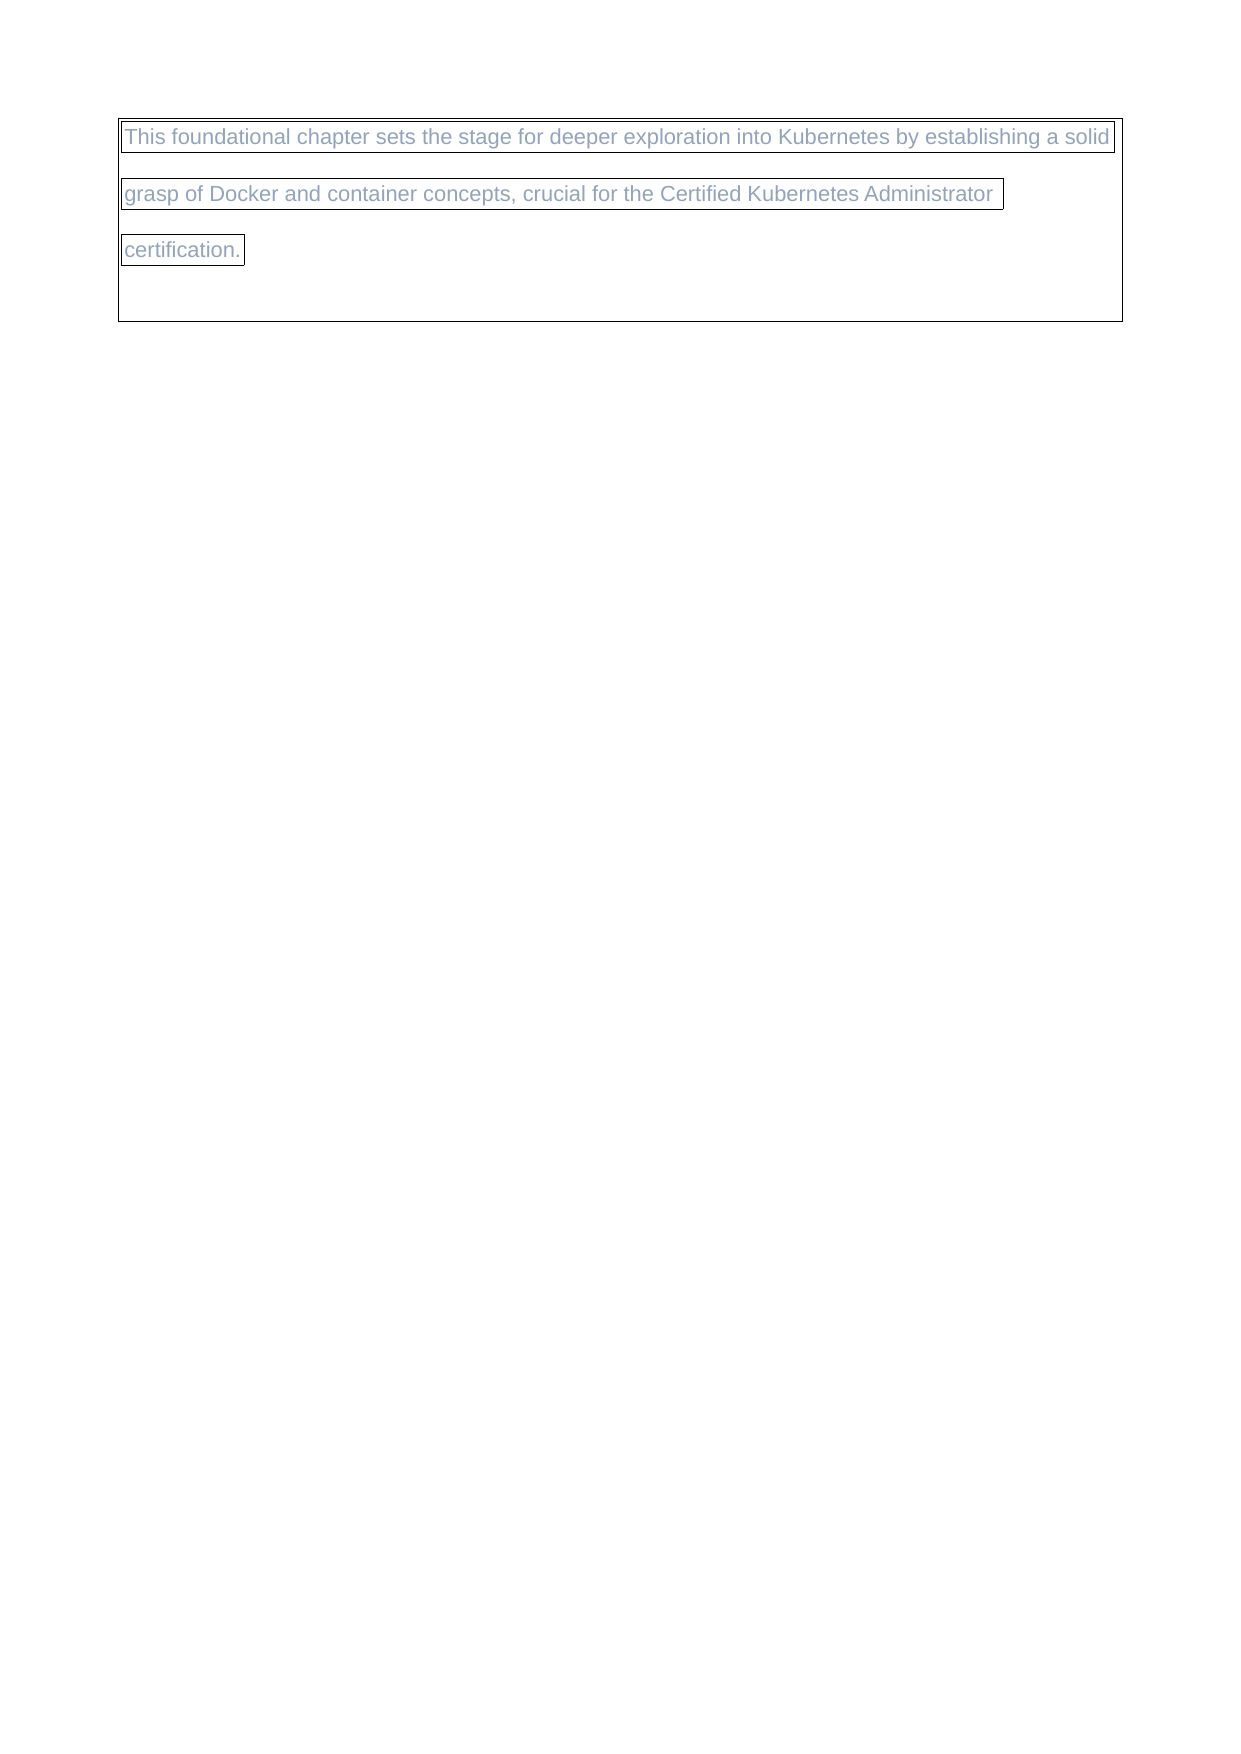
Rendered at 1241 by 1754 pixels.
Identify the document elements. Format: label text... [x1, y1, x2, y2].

text This foundational chapter sets the stage for deeper exploration into Kubernetes by establishing a solid grasp of Docker and container concepts, crucial for the Certified Kubernetes Administrator certification. [119, 119, 1122, 265]
